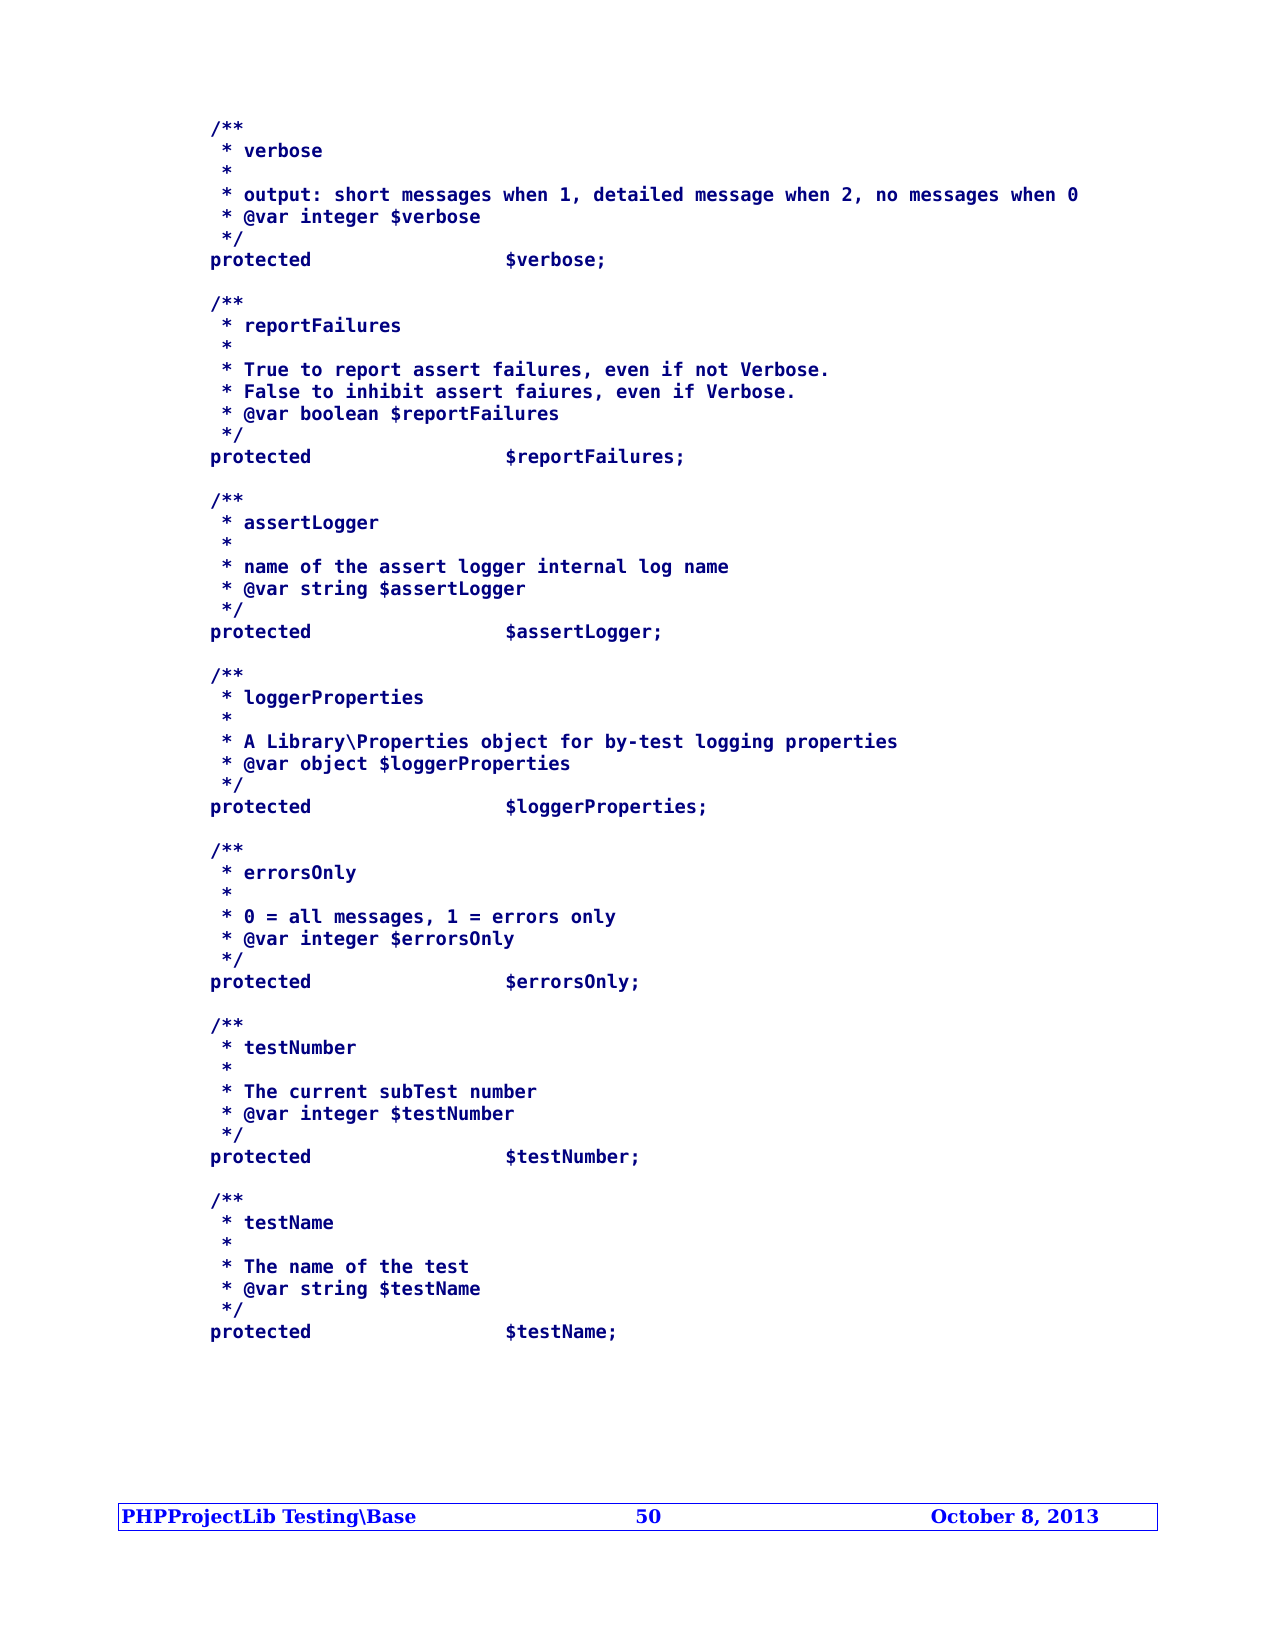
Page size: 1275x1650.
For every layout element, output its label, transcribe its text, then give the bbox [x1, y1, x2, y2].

list protected $testName; [136, 1321, 1157, 1343]
list */ [136, 774, 1157, 796]
list * A Library\Properties object for by-test logging properties [136, 731, 1157, 752]
list protected $testNumber; [136, 1146, 1157, 1168]
list * @var string $testName [136, 1277, 1157, 1299]
list * @var object $loggerProperties [136, 752, 1157, 774]
list * False to inhibit assert faiures, even if Verbose. [136, 381, 1157, 402]
list /** [136, 665, 1157, 687]
list * loggerProperties [136, 687, 1157, 709]
list * name of the assert logger internal log name [136, 556, 1157, 577]
list /** [136, 293, 1157, 315]
list protected $reportFailures; [136, 446, 1157, 468]
list * reportFailures [136, 315, 1157, 337]
list * testName [136, 1212, 1157, 1234]
list */ [136, 599, 1157, 621]
list * verbose [136, 140, 1157, 162]
list * @var boolean $reportFailures [136, 402, 1157, 424]
list /** [136, 490, 1157, 512]
list * [136, 709, 1157, 731]
list * @var integer $verbose [136, 206, 1157, 227]
list * output: short messages when 1, detailed message when 2, no messages when 0 [136, 184, 1157, 206]
list */ [136, 227, 1157, 249]
list * @var string $assertLogger [136, 577, 1157, 599]
list * [136, 534, 1157, 556]
list /** [136, 840, 1157, 862]
list protected $verbose; [136, 249, 1157, 271]
list * [136, 1059, 1157, 1081]
list */ [136, 1299, 1157, 1321]
list * [136, 337, 1157, 359]
list protected $loggerProperties; [136, 796, 1157, 818]
list protected $assertLogger; [136, 621, 1157, 643]
list * errorsOnly [136, 862, 1157, 884]
list */ [136, 1124, 1157, 1146]
list * assertLogger [136, 512, 1157, 534]
list * 0 = all messages, 1 = errors only [136, 906, 1157, 927]
list * [136, 1234, 1157, 1256]
list * @var integer $errorsOnly [136, 927, 1157, 949]
list * True to report assert failures, even if not Verbose. [136, 359, 1157, 381]
list * The current subTest number [136, 1081, 1157, 1102]
list protected $errorsOnly; [136, 971, 1157, 993]
list * [136, 884, 1157, 906]
list * testNumber [136, 1037, 1157, 1059]
list */ [136, 424, 1157, 446]
list /** [136, 1015, 1157, 1037]
list /** [136, 118, 1157, 140]
list * @var integer $testNumber [136, 1102, 1157, 1124]
list */ [136, 949, 1157, 971]
list * The name of the test [136, 1256, 1157, 1277]
list * [136, 162, 1157, 184]
list /** [136, 1190, 1157, 1212]
